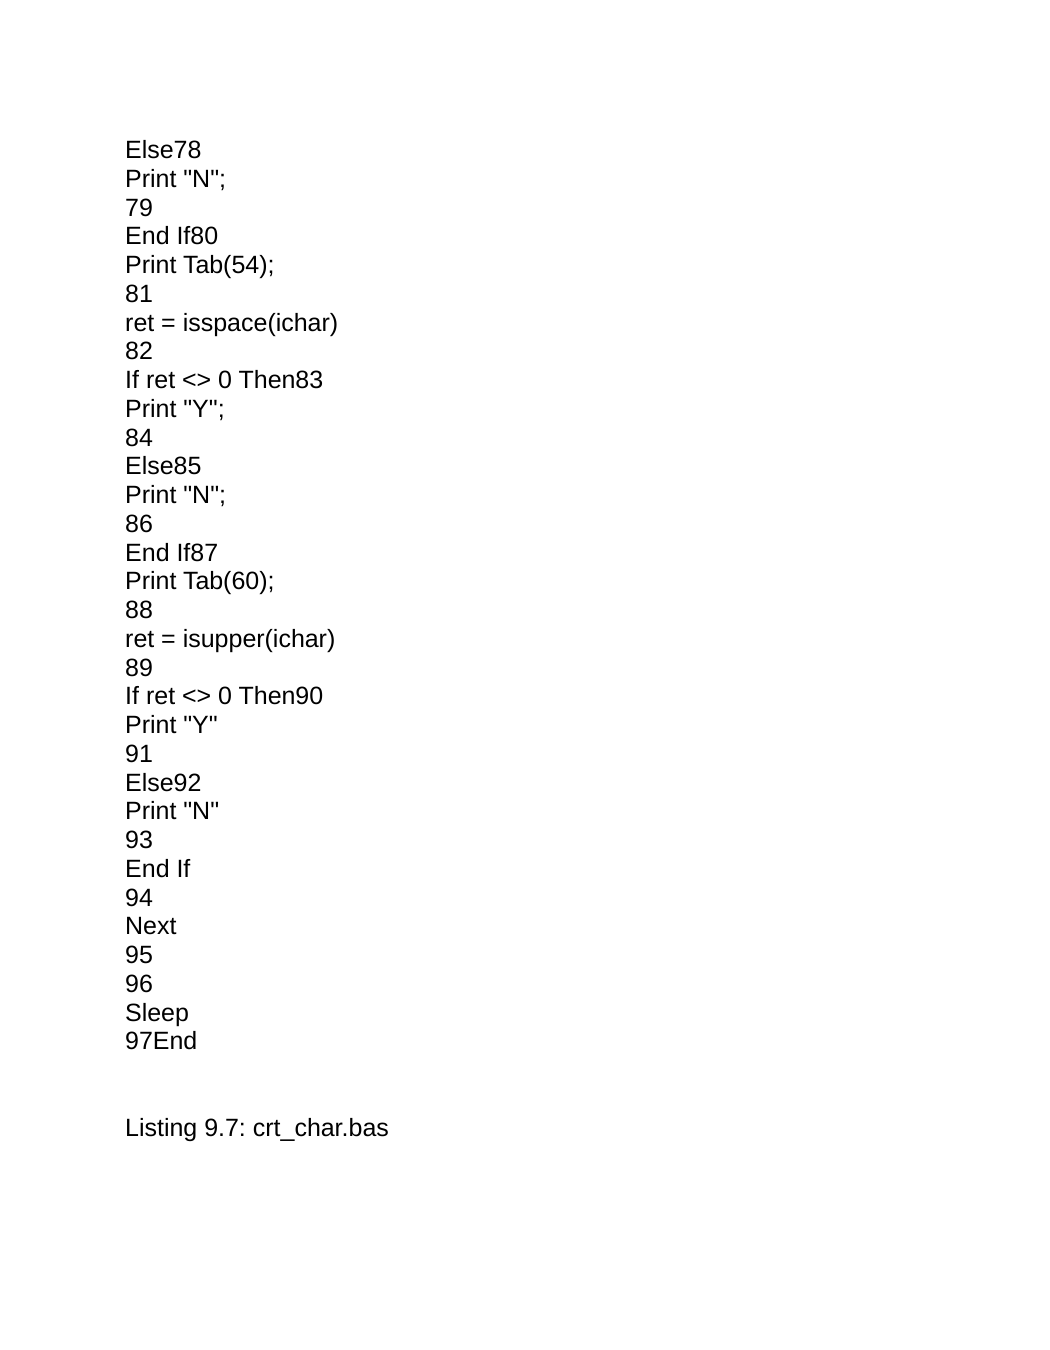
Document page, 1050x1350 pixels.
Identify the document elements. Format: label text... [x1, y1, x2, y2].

text 95 [75, 940, 975, 969]
text If ret <> 0 Then90 [75, 681, 975, 710]
text 82 [75, 336, 975, 365]
text 94 [75, 882, 975, 911]
text Print "N"; [75, 480, 975, 509]
text ret = isupper(ichar) [75, 624, 975, 652]
text Print "Y" [75, 710, 975, 739]
text Print "N" [75, 796, 975, 825]
text Else92 [75, 767, 975, 796]
text 96 [75, 969, 975, 997]
text End If [75, 854, 975, 882]
text Print Tab(54); [75, 250, 975, 279]
text 81 [75, 279, 975, 307]
text 88 [75, 595, 975, 624]
text 84 [75, 422, 975, 451]
text ret = isspace(ichar) [75, 307, 975, 336]
text Print Tab(60); [75, 566, 975, 595]
text Sleep [75, 997, 975, 1026]
text 97End [75, 1026, 975, 1055]
text Else85 [75, 451, 975, 480]
text Else78 [75, 135, 975, 164]
text 79 [75, 192, 975, 221]
text 89 [75, 652, 975, 681]
text Next [75, 911, 975, 940]
text End If87 [75, 537, 975, 566]
text Listing 9.7: crt_char.bas [75, 1112, 975, 1141]
text Print "N"; [75, 164, 975, 192]
text 91 [75, 739, 975, 767]
text End If80 [75, 221, 975, 250]
text 93 [75, 825, 975, 854]
text Print "Y"; [75, 394, 975, 422]
text 86 [75, 509, 975, 537]
text If ret <> 0 Then83 [75, 365, 975, 394]
